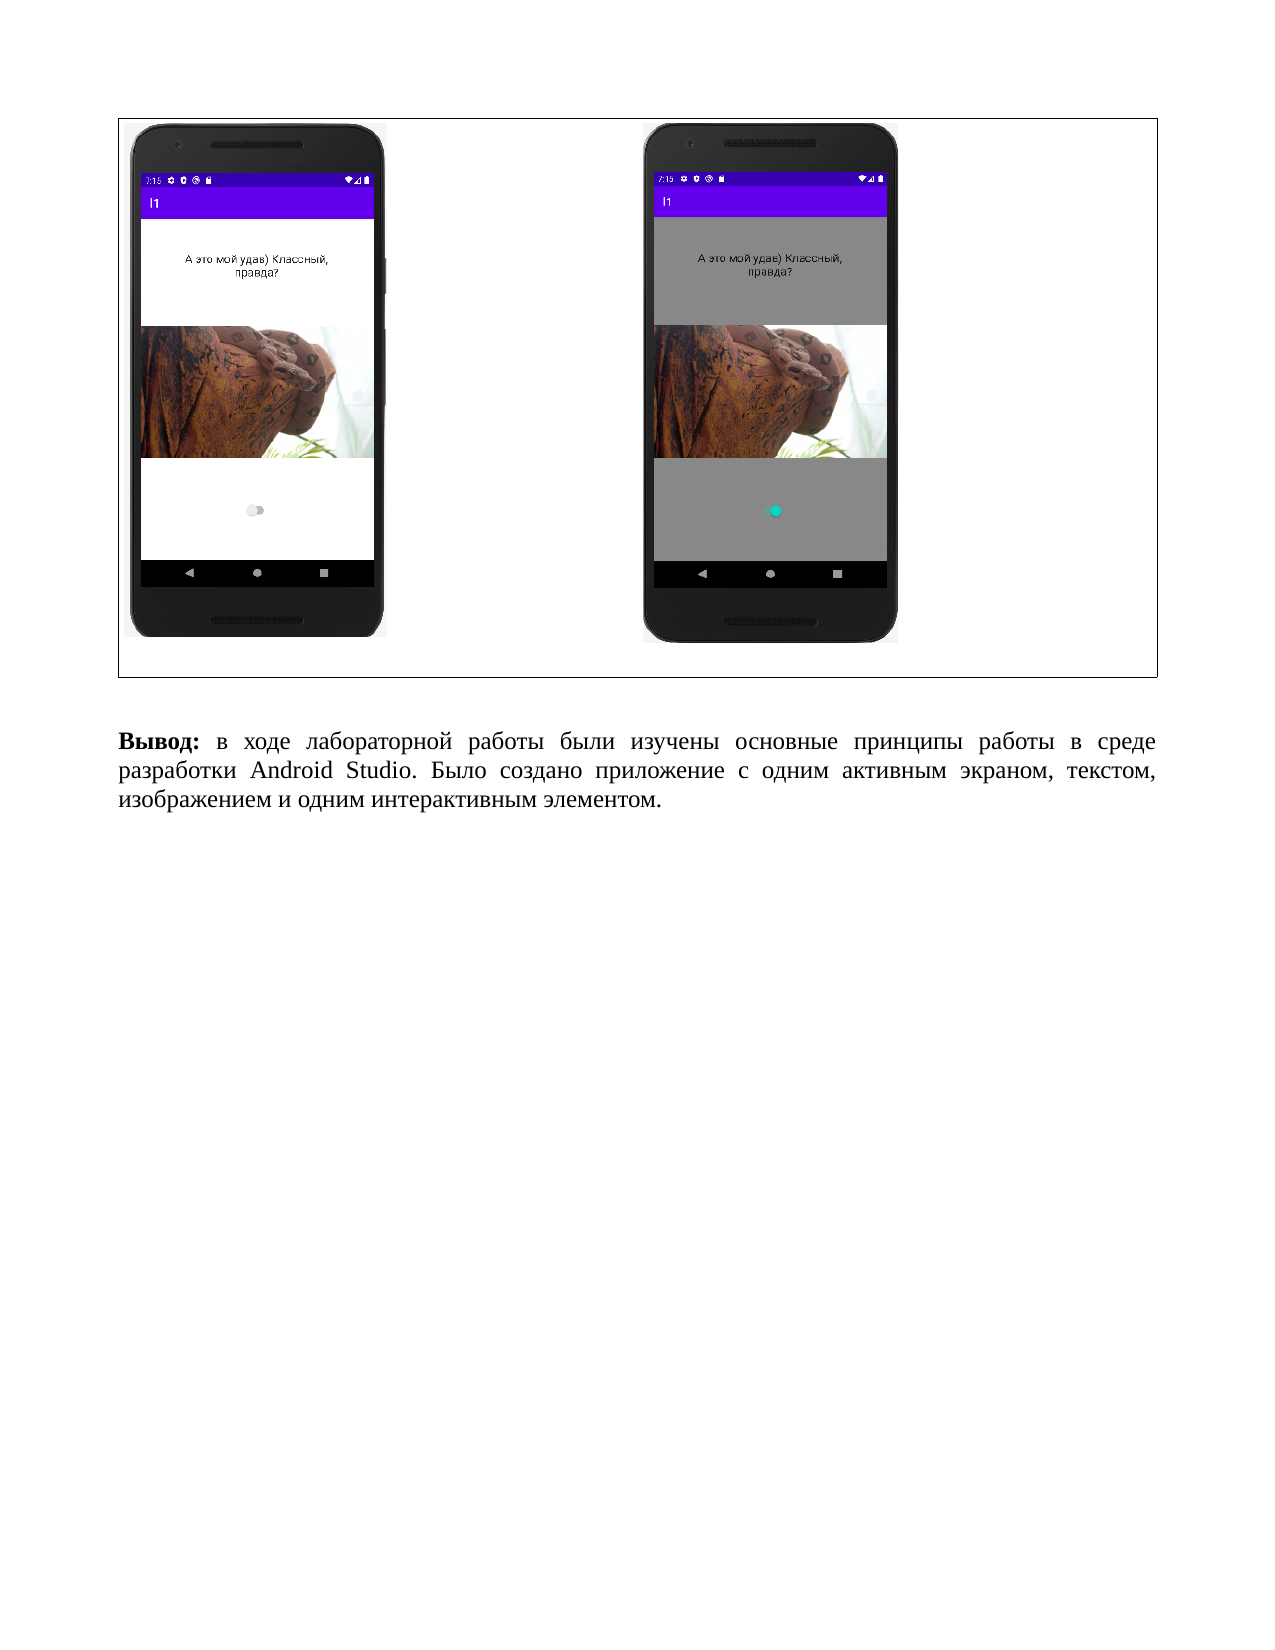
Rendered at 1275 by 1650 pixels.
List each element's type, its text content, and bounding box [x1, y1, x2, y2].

table_header [119, 119, 637, 677]
table_header [638, 119, 1157, 677]
text Вывод: в ходе лабораторной работы были изучены основные принципы работы в среде разработки Android Studio. Было создано приложение с одним активным экраном, текстом, изображением и одним интерактивным элементом. [118, 726, 1157, 813]
picture [123, 123, 387, 637]
picture [643, 123, 899, 643]
